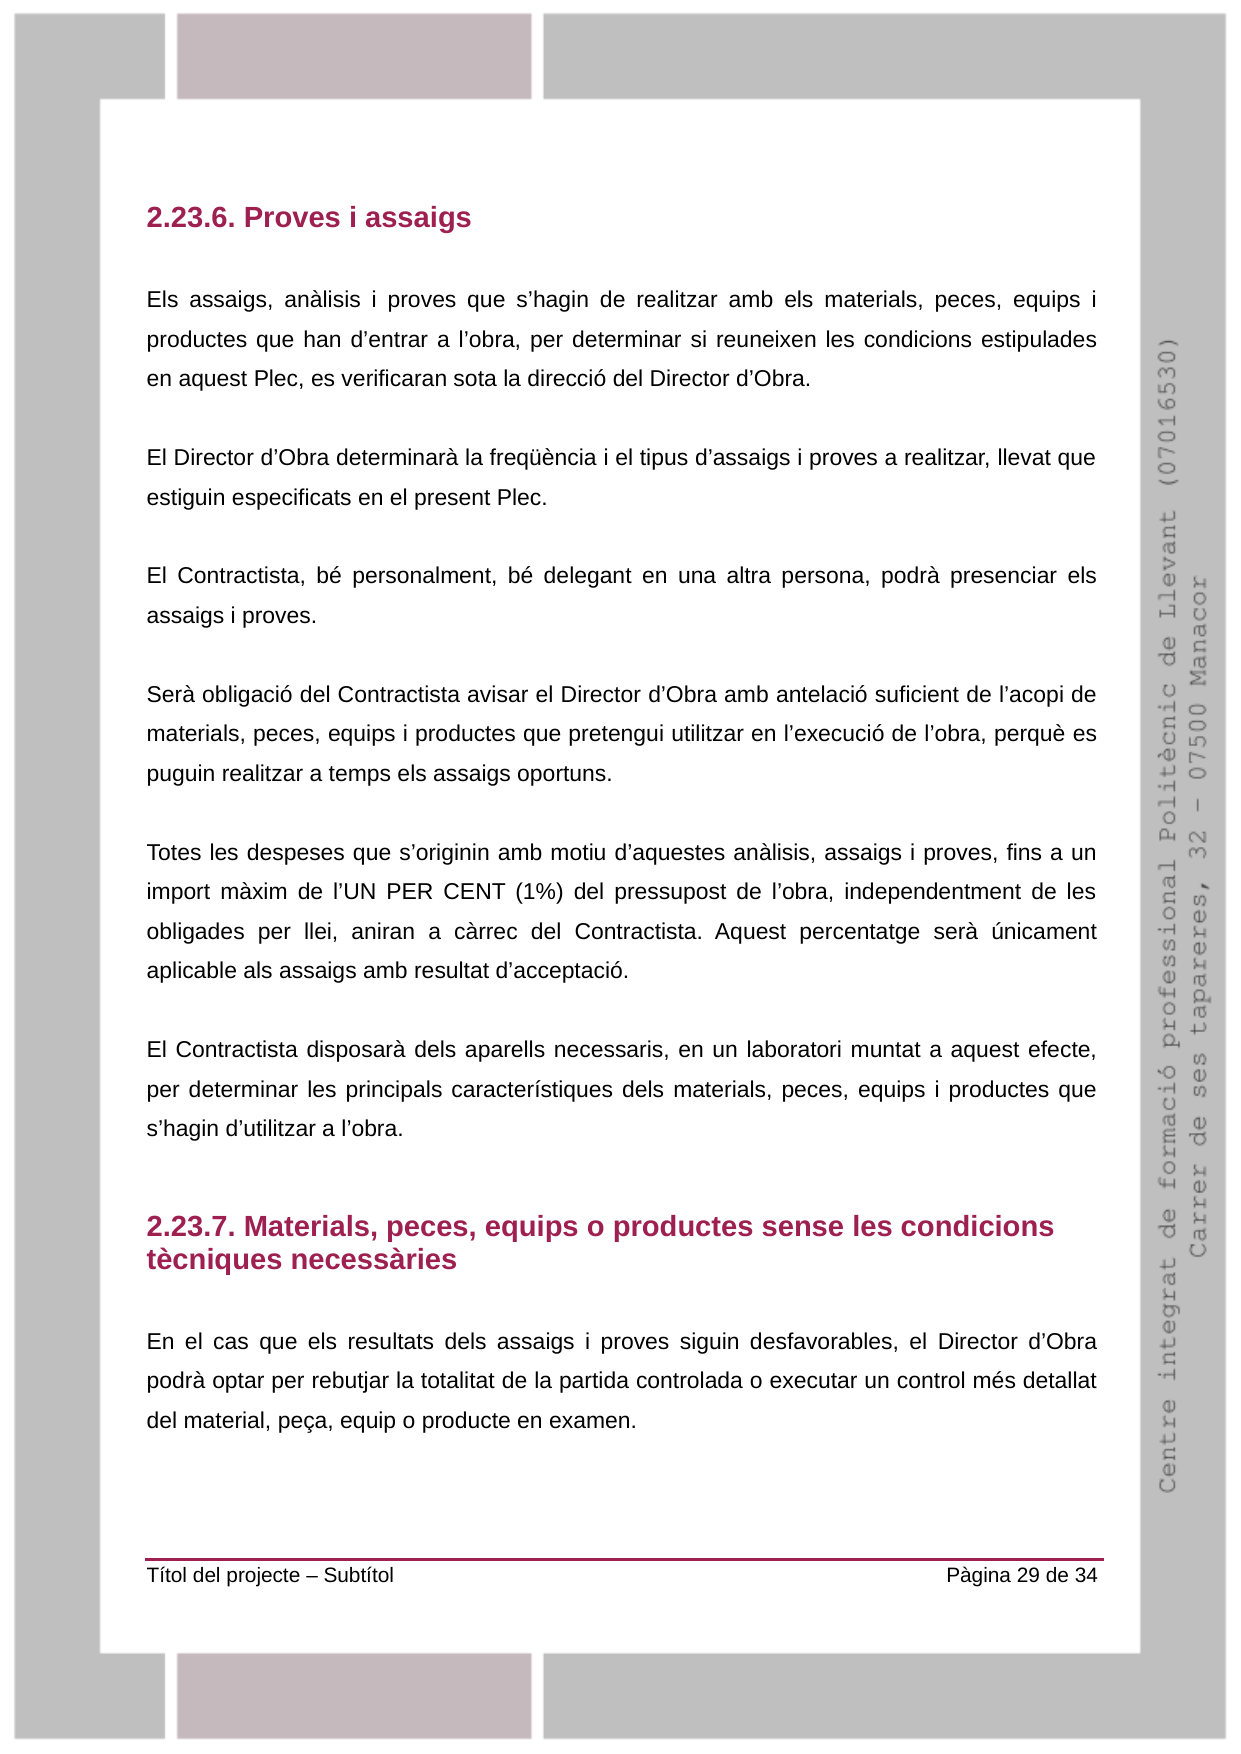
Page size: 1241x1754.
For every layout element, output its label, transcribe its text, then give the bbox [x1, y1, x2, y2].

text Els assaigs, anàlisis i proves que s’hagin de realitzar amb els materials, peces, equips i productes que han d’entrar a l’obra, per determinar si reuneixen les condicions estipulades en aquest Plec, es verificaran sota la direcció del Director d’Obra. [146, 286, 1098, 391]
subtitle 2.23.7. Materials, peces, equips o productes sense les condicions tècniques necessàries [146, 1209, 1098, 1276]
subtitle 2.23.6. Proves i assaigs [146, 201, 1098, 234]
text En el cas que els resultats dels assaigs i proves siguin desfavorables, el Director d’Obra podrà optar per rebutjar la totalitat de la partida controlada o executar un control més detallat del material, peça, equip o producte en examen. [146, 1328, 1098, 1433]
text El Contractista, bé personalment, bé delegant en una altra persona, podrà presenciar els assaigs i proves. [146, 562, 1098, 628]
text Totes les despeses que s’originin amb motiu d’aquestes anàlisis, assaigs i proves, fins a un import màxim de l’UN PER CENT (1%) del pressupost de l’obra, independentment de les obligades per llei, aniran a càrrec del Contractista. Aquest percentatge serà únicament aplicable als assaigs amb resultat d’acceptació. [146, 839, 1098, 983]
text Serà obligació del Contractista avisar el Director d’Obra amb antelació suficient de l’acopi de materials, peces, equips i productes que pretengui utilitzar en l’execució de l’obra, perquè es puguin realitzar a temps els assaigs oportuns. [146, 681, 1098, 786]
text El Director d’Obra determinarà la freqüència i el tipus d’assaigs i proves a realitzar, llevat que estiguin especificats en el present Plec. [146, 444, 1098, 510]
picture [0, 0, 1241, 1754]
text El Contractista disposarà dels aparells necessaris, en un laboratori muntat a aquest efecte, per determinar les principals característiques dels materials, peces, equips i productes que s’hagin d’utilitzar a l’obra. [146, 1036, 1098, 1141]
